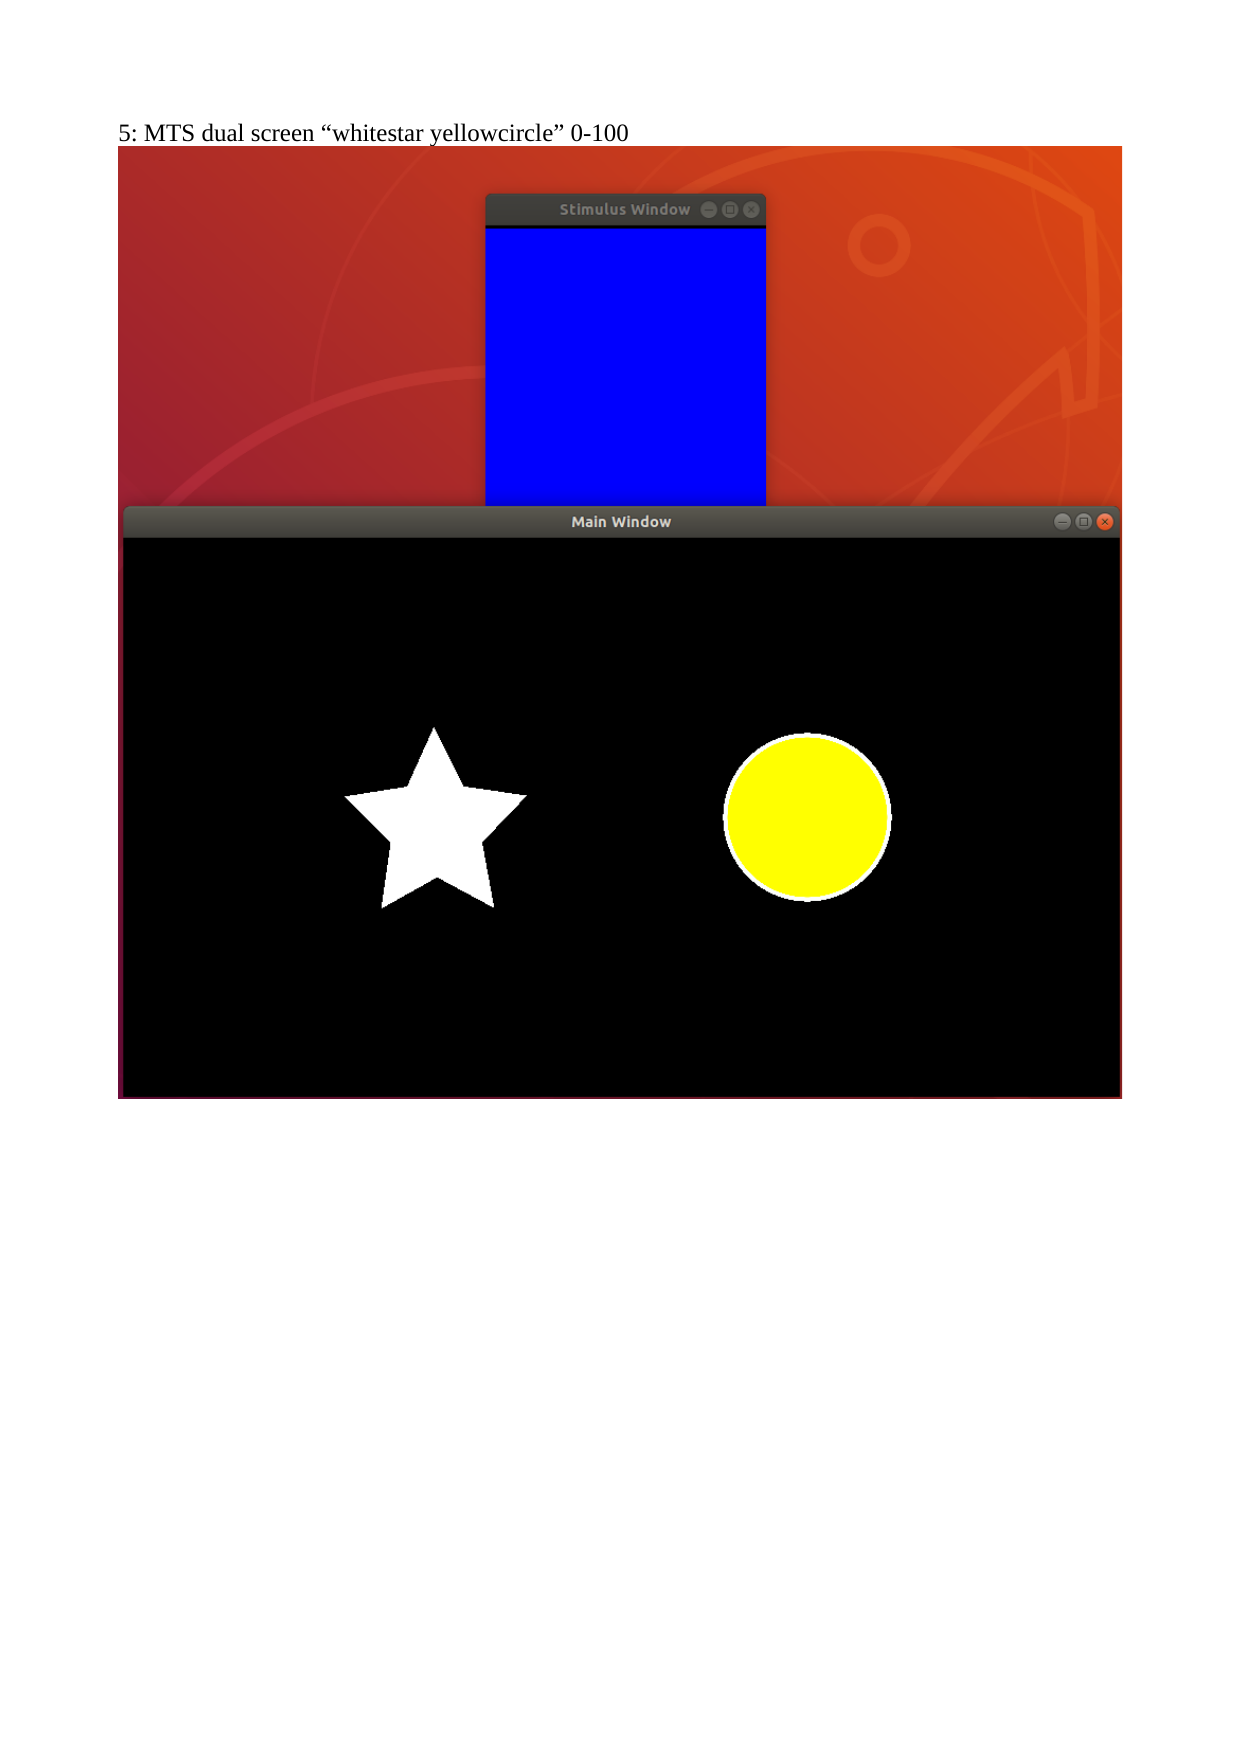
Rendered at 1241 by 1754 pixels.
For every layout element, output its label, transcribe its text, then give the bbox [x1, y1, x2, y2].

picture [118, 146, 1123, 1099]
text 5: MTS dual screen “whitestar yellowcircle” 0-100 [118, 118, 1122, 146]
